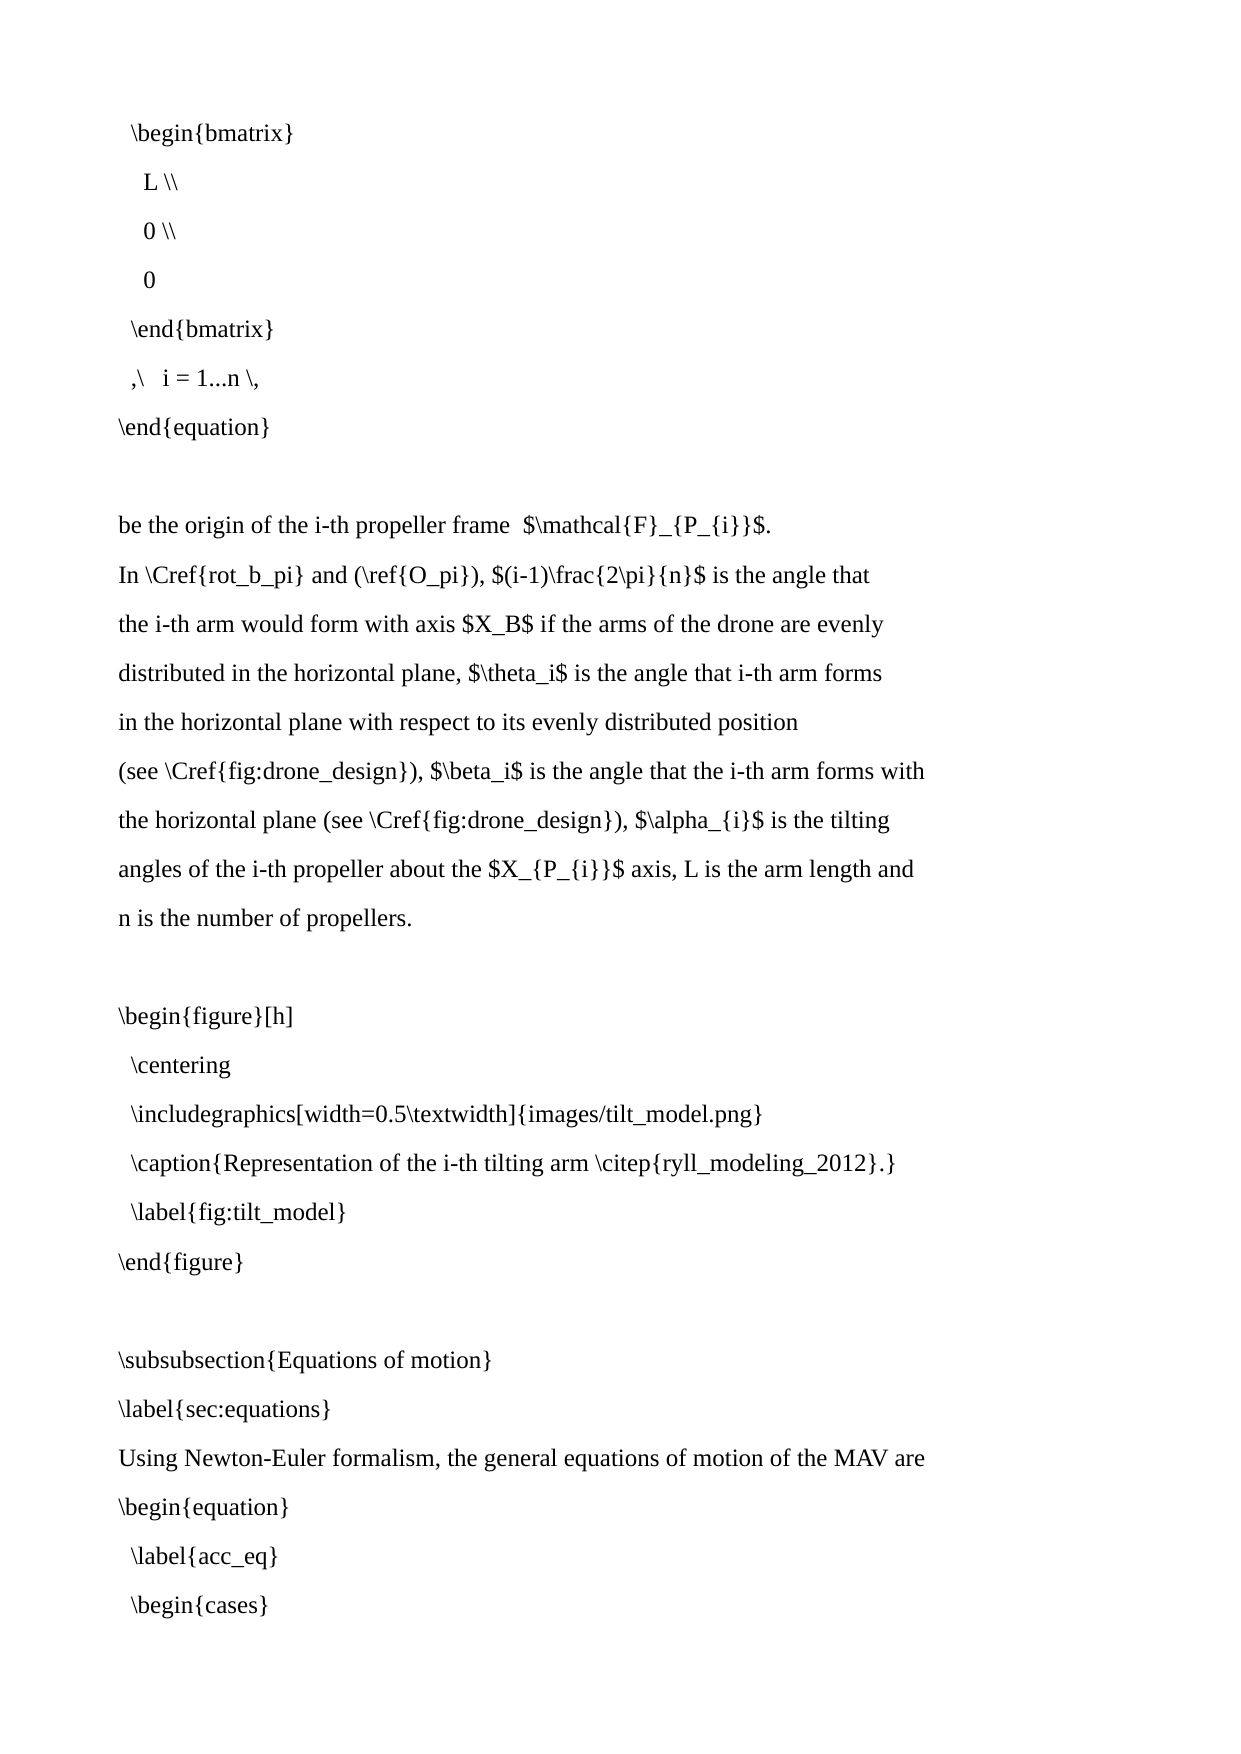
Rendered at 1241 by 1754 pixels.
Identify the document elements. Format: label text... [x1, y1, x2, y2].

text distributed in the horizontal plane, $\theta_i$ is the angle that i-th arm forms [118, 658, 1122, 687]
text \label{fig:tilt_model} [118, 1197, 1122, 1226]
text \begin{cases} [118, 1590, 1122, 1619]
text \label{sec:equations} [118, 1394, 1122, 1422]
text \includegraphics[width=0.5\textwidth]{images/tilt_model.png} [118, 1099, 1122, 1128]
text \begin{equation} [118, 1492, 1122, 1521]
text L \\ [118, 167, 1122, 196]
text the i-th arm would form with axis $X_B$ if the arms of the drone are evenly [118, 609, 1122, 637]
text \begin{figure}[h] [118, 1001, 1122, 1030]
text \end{bmatrix} [118, 314, 1122, 343]
text 0 [118, 265, 1122, 294]
text be the origin of the i-th propeller frame $\mathcal{F}_{P_{i}}$. [118, 511, 1122, 539]
text \label{acc_eq} [118, 1541, 1122, 1570]
text Using Newton-Euler formalism, the general equations of motion of the MAV are [118, 1443, 1122, 1472]
text \caption{Representation of the i-th tilting arm \citep{ryll_modeling_2012}.} [118, 1148, 1122, 1177]
text \subsubsection{Equations of motion} [118, 1345, 1122, 1373]
text \centering [118, 1050, 1122, 1079]
text \begin{bmatrix} [118, 118, 1122, 147]
text 0 \\ [118, 216, 1122, 245]
text \end{figure} [118, 1247, 1122, 1275]
text \end{equation} [118, 412, 1122, 441]
text ,\ i = 1...n \, [118, 363, 1122, 392]
text in the horizontal plane with respect to its evenly distributed position [118, 707, 1122, 736]
text (see \Cref{fig:drone_design}), $\beta_i$ is the angle that the i-th arm forms with [118, 756, 1122, 785]
text the horizontal plane (see \Cref{fig:drone_design}), $\alpha_{i}$ is the tilting [118, 805, 1122, 834]
text In \Cref{rot_b_pi} and (\ref{O_pi}), $(i-1)\frac{2\pi}{n}$ is the angle that [118, 560, 1122, 588]
text n is the number of propellers. [118, 903, 1122, 932]
text angles of the i-th propeller about the $X_{P_{i}}$ axis, L is the arm length and [118, 854, 1122, 883]
